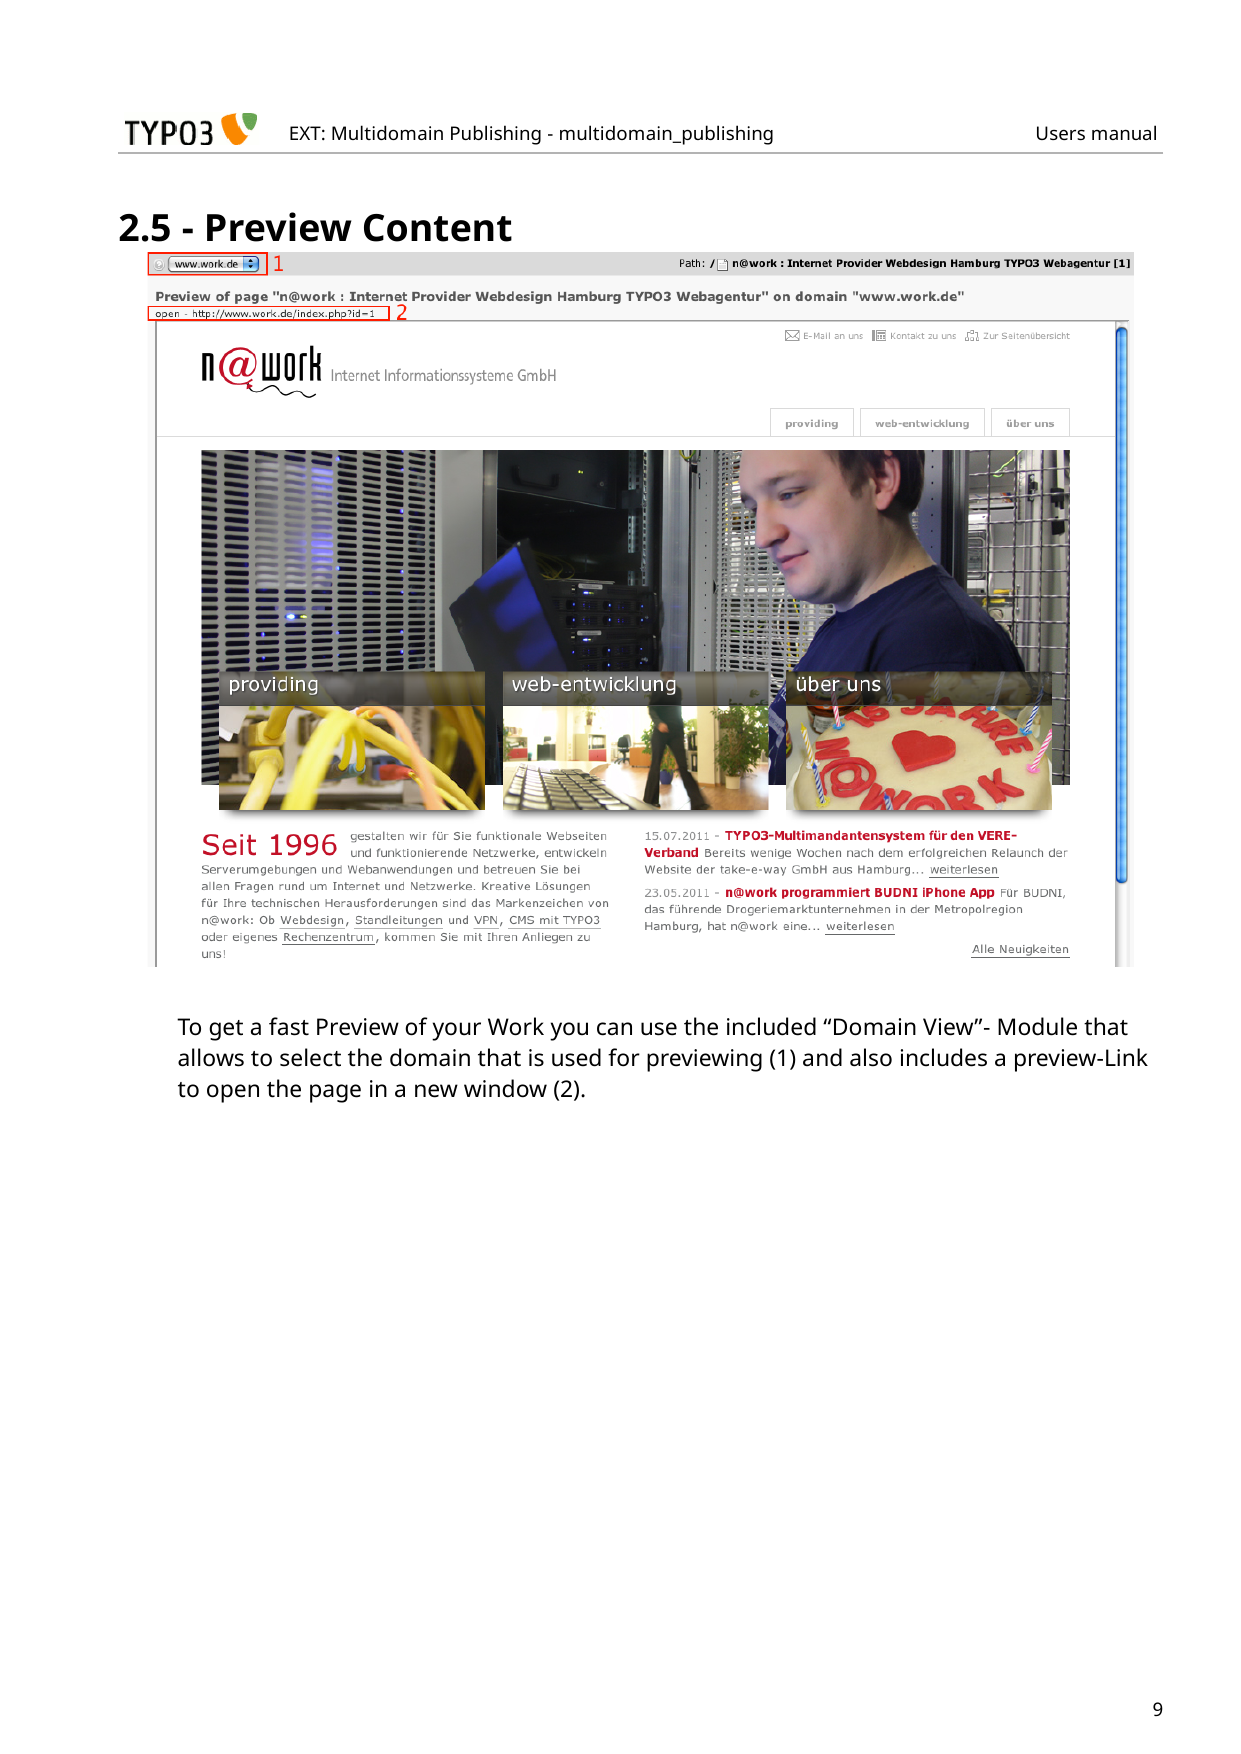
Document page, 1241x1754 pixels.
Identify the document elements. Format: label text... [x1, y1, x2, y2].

picture [147, 252, 1134, 967]
subtitle Preview Content [118, 202, 1163, 253]
picture [124, 112, 260, 145]
text To get a fast Preview of your Work you can use the included “Domain View”- Module that allows to select the domain that is used for previewing (1) and also includes a preview-Link to open the page in a new window (2). [177, 1010, 1163, 1103]
